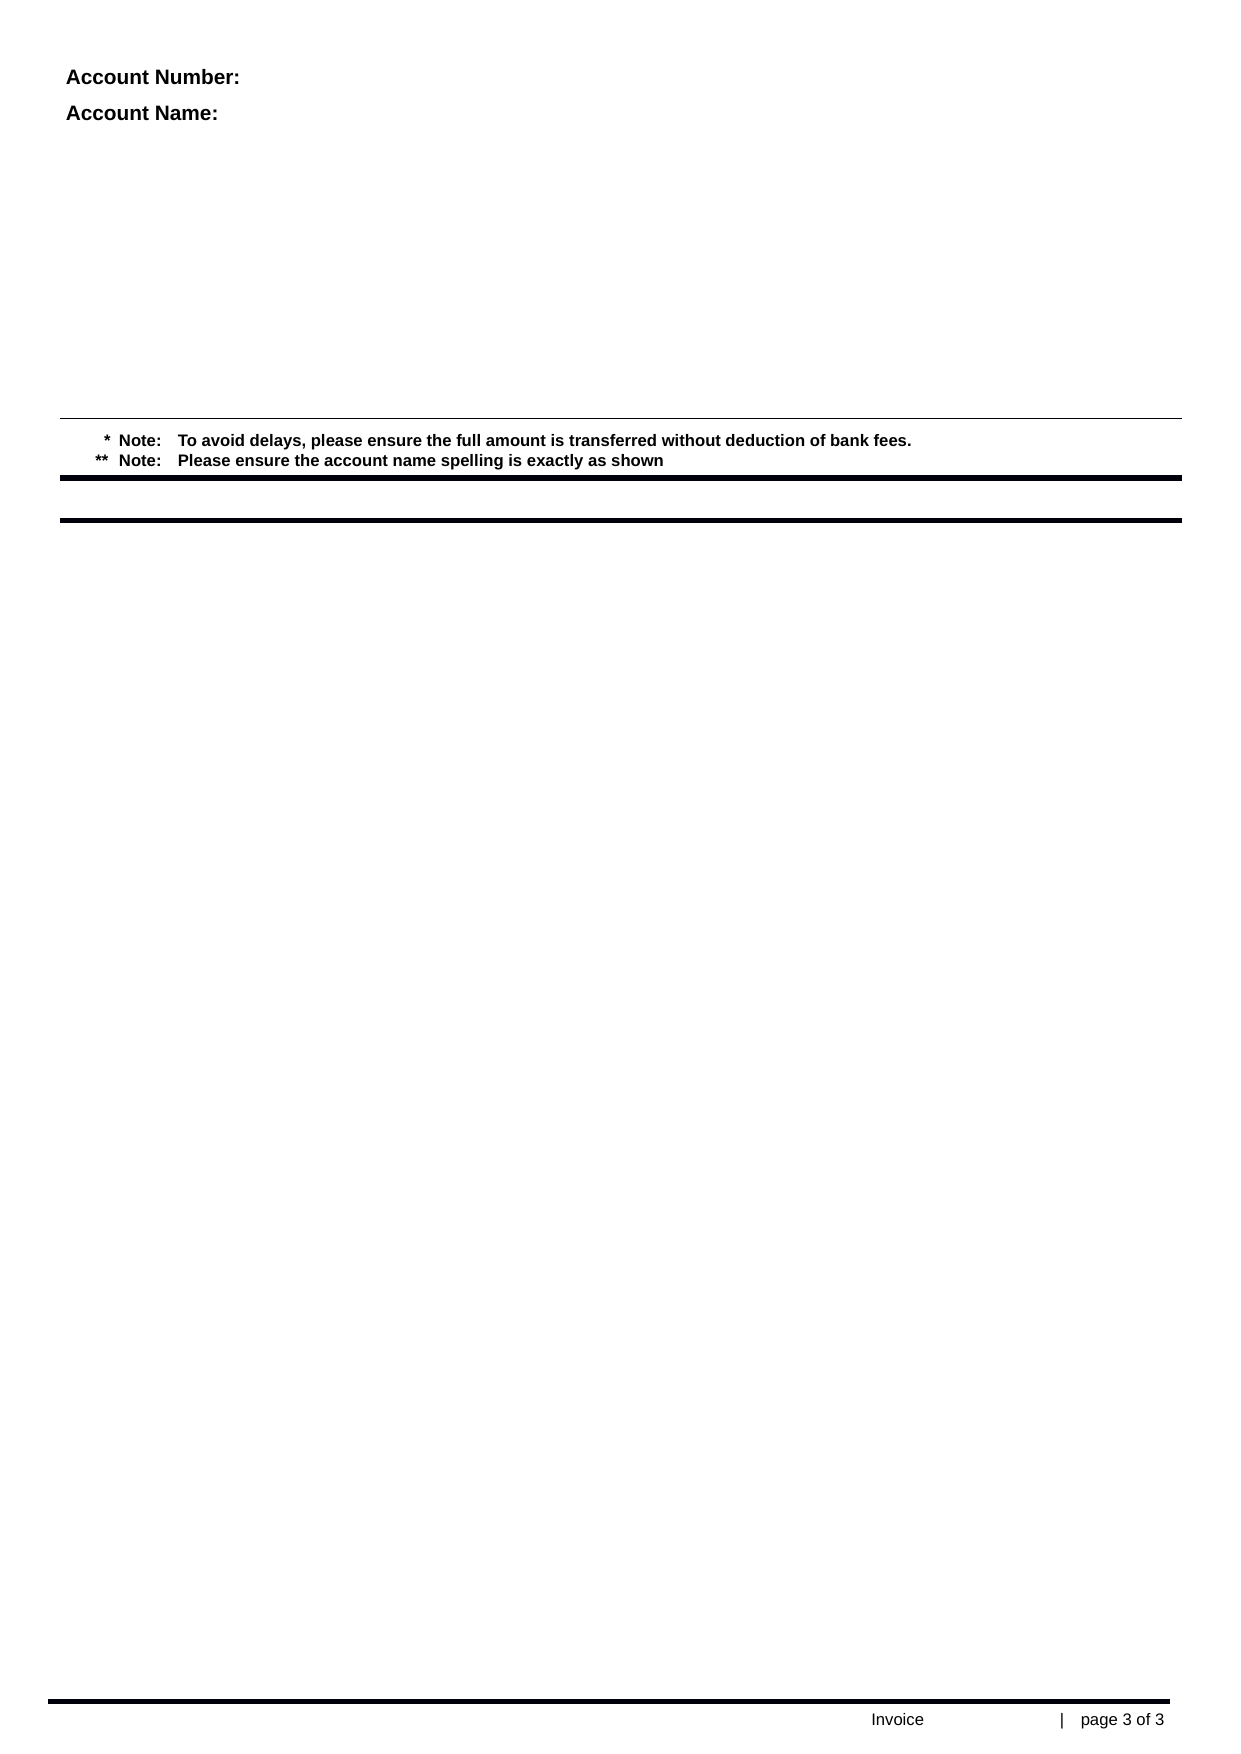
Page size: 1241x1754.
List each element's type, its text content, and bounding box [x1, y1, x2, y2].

table_cell Account Number: Account Name: [60, 59, 247, 418]
table_cell <o.partner_id.default_payment_method and o.partner_id.default_payment_method.account_number and o.partner_id.default_payment_method.account_number or ''> <o.partner_id.default_payment_method and o.partner_id.default_payment_method.account_name and o.partner_id.default_payment_method.account_name or '' > [247, 59, 633, 418]
table_cell </if> [60, 481, 1182, 517]
table_cell * Note: To avoid delays, please ensure the full amount is transferred without deduction of bank fees. ** Note: Please ensure the account name spelling is exactly as shown [60, 419, 1182, 475]
table_cell Bank Address: <o.partner_id.default_payment_method and o.partner_id.default_payment_method.bank_address and o.partner_id.default_payment_method.bank_address or '' > [633, 59, 1182, 418]
